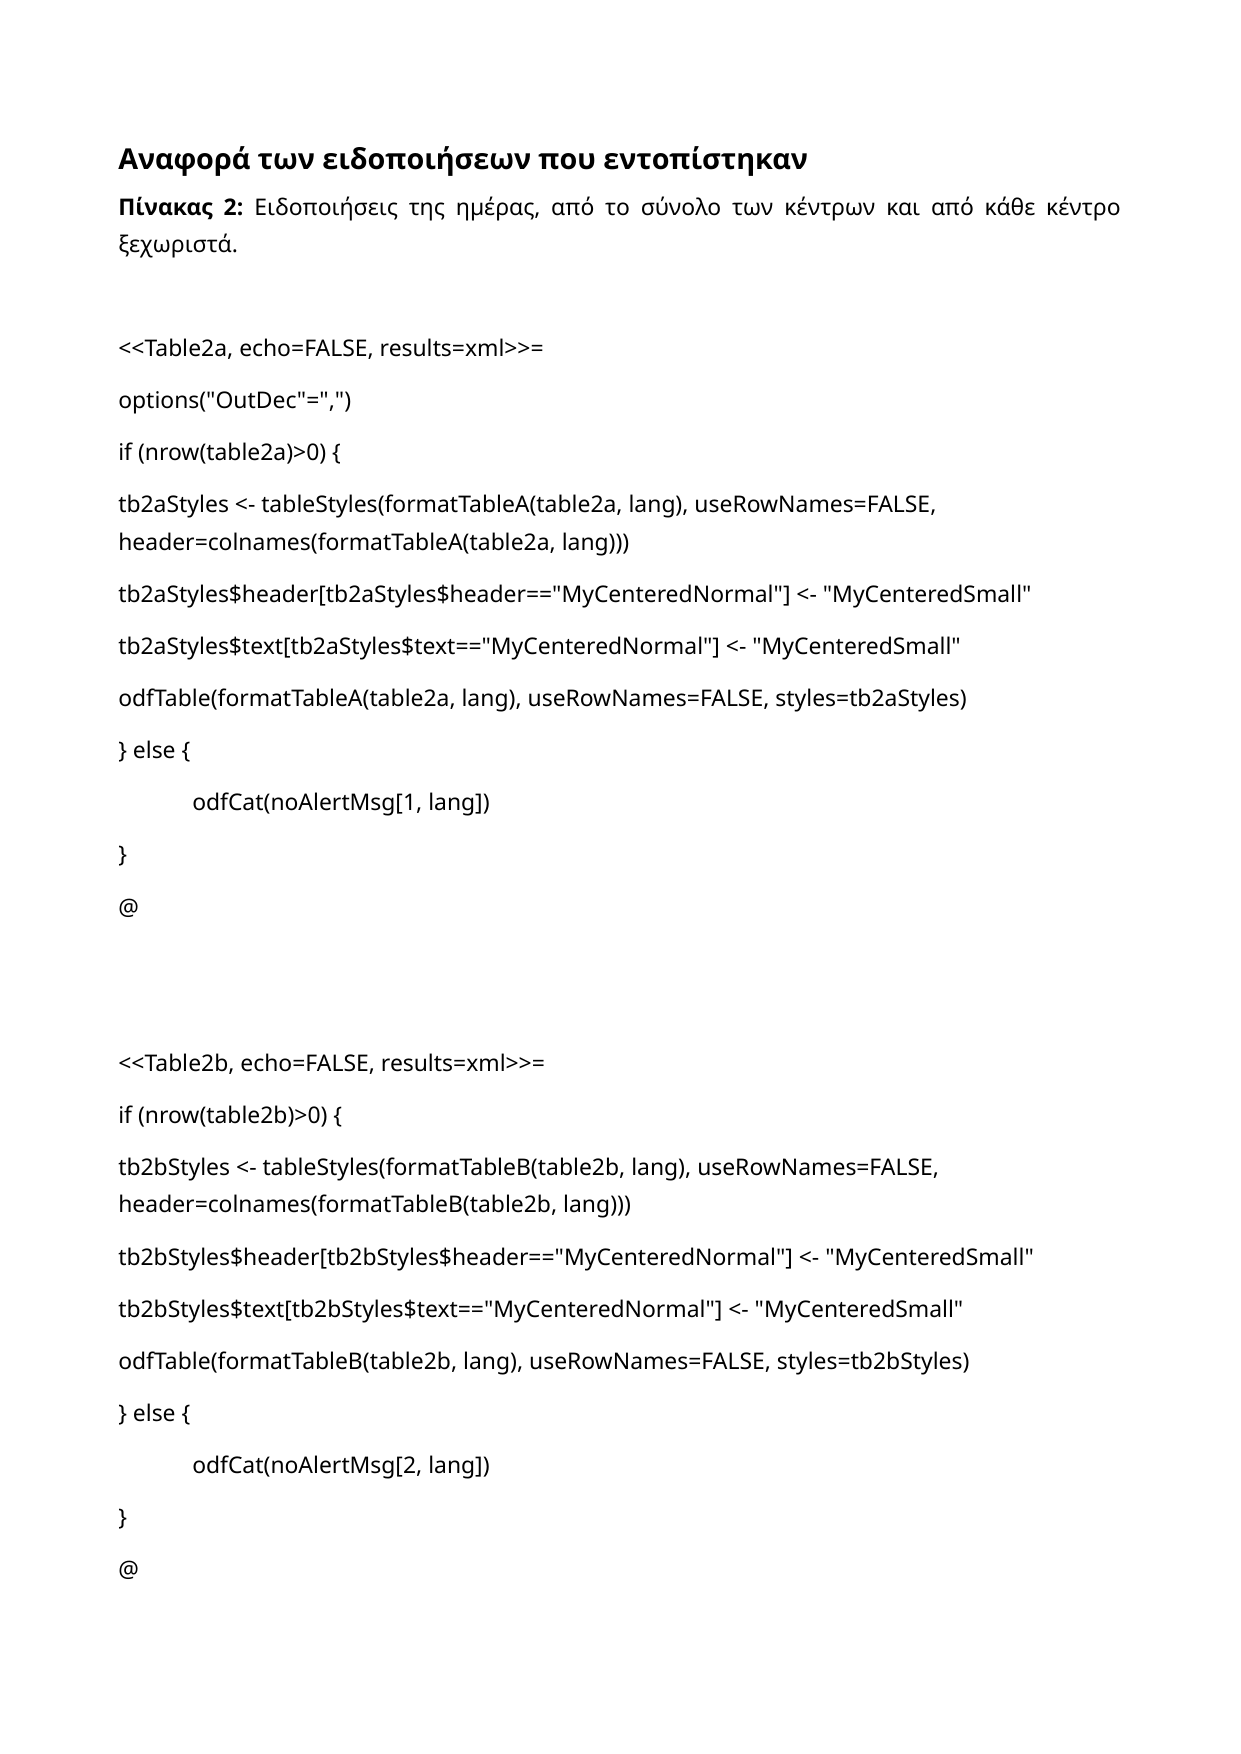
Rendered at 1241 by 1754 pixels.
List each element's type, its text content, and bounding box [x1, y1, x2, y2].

text @ [118, 891, 1122, 922]
text } [118, 838, 1122, 870]
text <<Table2a, echo=FALSE, results=xml>>= [118, 332, 1122, 363]
text tb2aStyles$text[tb2aStyles$text=="MyCenteredNormal"] <- "MyCenteredSmall" [118, 630, 1122, 661]
text odfTable(formatTableB(table2b, lang), useRowNames=FALSE, styles=tb2bStyles) [118, 1345, 1122, 1376]
text tb2aStyles$header[tb2aStyles$header=="MyCenteredNormal"] <- "MyCenteredSmall" [118, 578, 1122, 609]
text if (nrow(table2a)>0) { [118, 436, 1122, 468]
text <<Table2b, echo=FALSE, results=xml>>= [118, 1047, 1122, 1078]
text } else { [118, 734, 1122, 766]
text options("OutDec"=",") [118, 384, 1122, 416]
text tb2bStyles <- tableStyles(formatTableB(table2b, lang), useRowNames=FALSE, header=colnames(formatTableB(table2b, lang))) [118, 1151, 1122, 1220]
text @ [118, 1553, 1122, 1584]
text odfTable(formatTableA(table2a, lang), useRowNames=FALSE, styles=tb2aStyles) [118, 682, 1122, 713]
text odfCat(noAlertMsg[2, lang]) [118, 1449, 1122, 1480]
subtitle Αναφορά των ειδοποιήσεων που εντοπίστηκαν [118, 139, 1122, 178]
text tb2bStyles$header[tb2bStyles$header=="MyCenteredNormal"] <- "MyCenteredSmall" [118, 1241, 1122, 1272]
text } else { [118, 1397, 1122, 1428]
text Πίνακας 2: Ειδοποιήσεις της ημέρας, από το σύνολο των κέντρων και από κάθε κέντρο ξεχωριστά. [118, 191, 1122, 259]
text odfCat(noAlertMsg[1, lang]) [118, 786, 1122, 818]
text if (nrow(table2b)>0) { [118, 1099, 1122, 1130]
text tb2aStyles <- tableStyles(formatTableA(table2a, lang), useRowNames=FALSE, header=colnames(formatTableA(table2a, lang))) [118, 488, 1122, 557]
text } [118, 1501, 1122, 1532]
text tb2bStyles$text[tb2bStyles$text=="MyCenteredNormal"] <- "MyCenteredSmall" [118, 1293, 1122, 1324]
